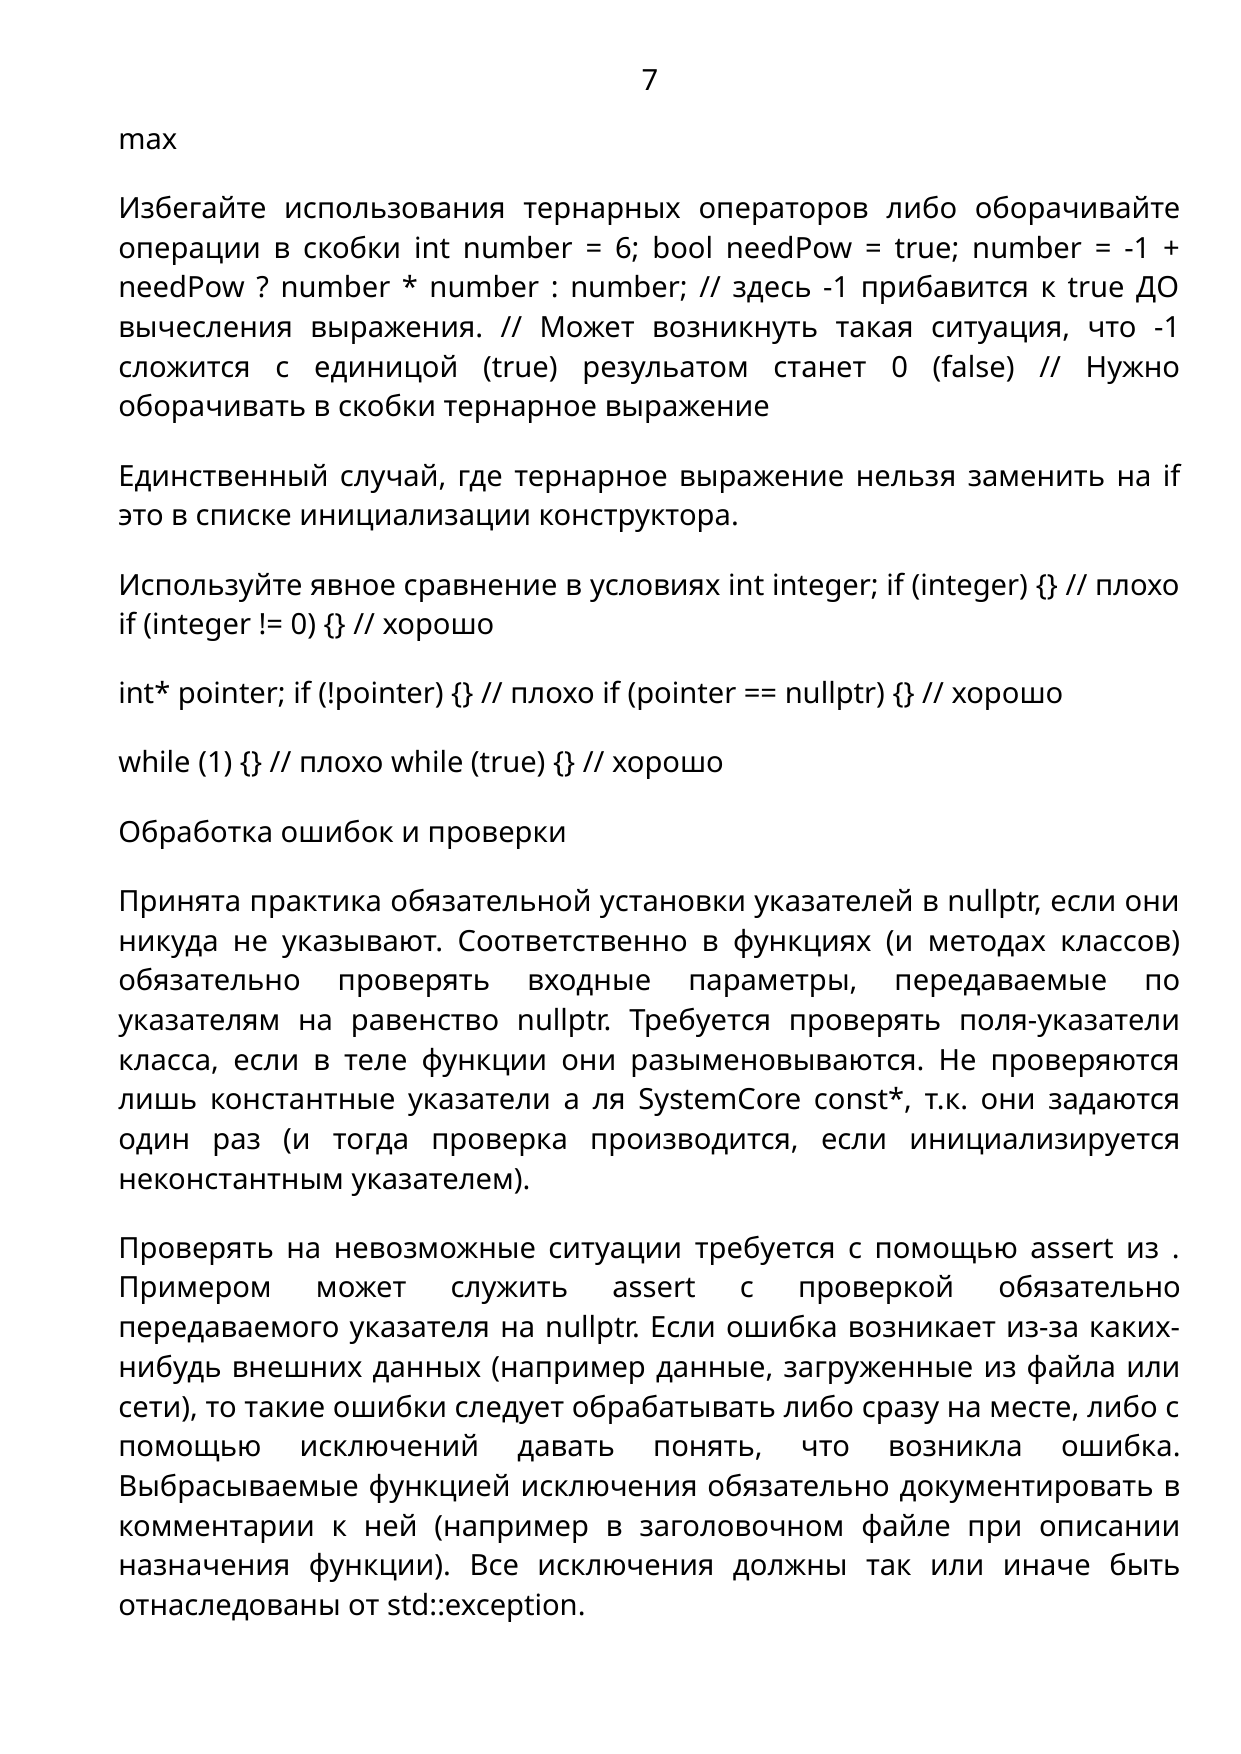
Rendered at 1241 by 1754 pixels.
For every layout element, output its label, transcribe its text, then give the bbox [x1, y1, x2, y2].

text max [118, 118, 1181, 158]
text int* pointer; if (!pointer) {} // плохо if (pointer == nullptr) {} // хорошо [118, 673, 1181, 712]
text Единственный случай, где тернарное выражение нельзя заменить на if это в списке инициализации конструктора. [118, 455, 1181, 534]
text while (1) {} // плохо while (true) {} // хорошо [118, 742, 1181, 781]
text Избегайте использования тернарных операторов либо оборачивайте операции в скобки int number = 6; bool needPow = true; number = -1 + needPow ? number * number : number; // здесь -1 прибавится к true ДО вычесления выражения. // Может возникнуть такая ситуация, что -1 сложится с единицой (true) резульатом станет 0 (false) // Нужно оборачивать в скобки тернарное выражение [118, 187, 1181, 425]
text Обработка ошибок и проверки [118, 811, 1181, 851]
text Используйте явное сравнение в условиях int integer; if (integer) {} // плохо if (integer != 0) {} // хорошо [118, 564, 1181, 643]
text Проверять на невозможные ситуации требуется с помощью assert из . Примером может служить assert с проверкой обязательно передаваемого указателя на nullptr. Если ошибка возникает из-за каких-нибудь внешних данных (например данные, загруженные из файла или сети), то такие ошибки следует обрабатывать либо сразу на месте, либо с помощью исключений давать понять, что возникла ошибка. Выбрасываемые функцией исключения обязательно документировать в комментарии к ней (например в заголовочном файле при описании назначения функции). Все исключения должны так или иначе быть отнаследованы от std::exception. [118, 1227, 1181, 1624]
text Принята практика обязательной установки указателей в nullptr, если они никуда не указывают. Соответственно в функциях (и методах классов) обязательно проверять входные параметры, передаваемые по указателям на равенство nullptr. Требуется проверять поля-указатели класса, если в теле функции они разыменовываются. Не проверяются лишь константные указатели а ля SystemCore const*, т.к. они задаются один раз (и тогда проверка производится, если инициализируется неконстантным указателем). [118, 880, 1181, 1198]
